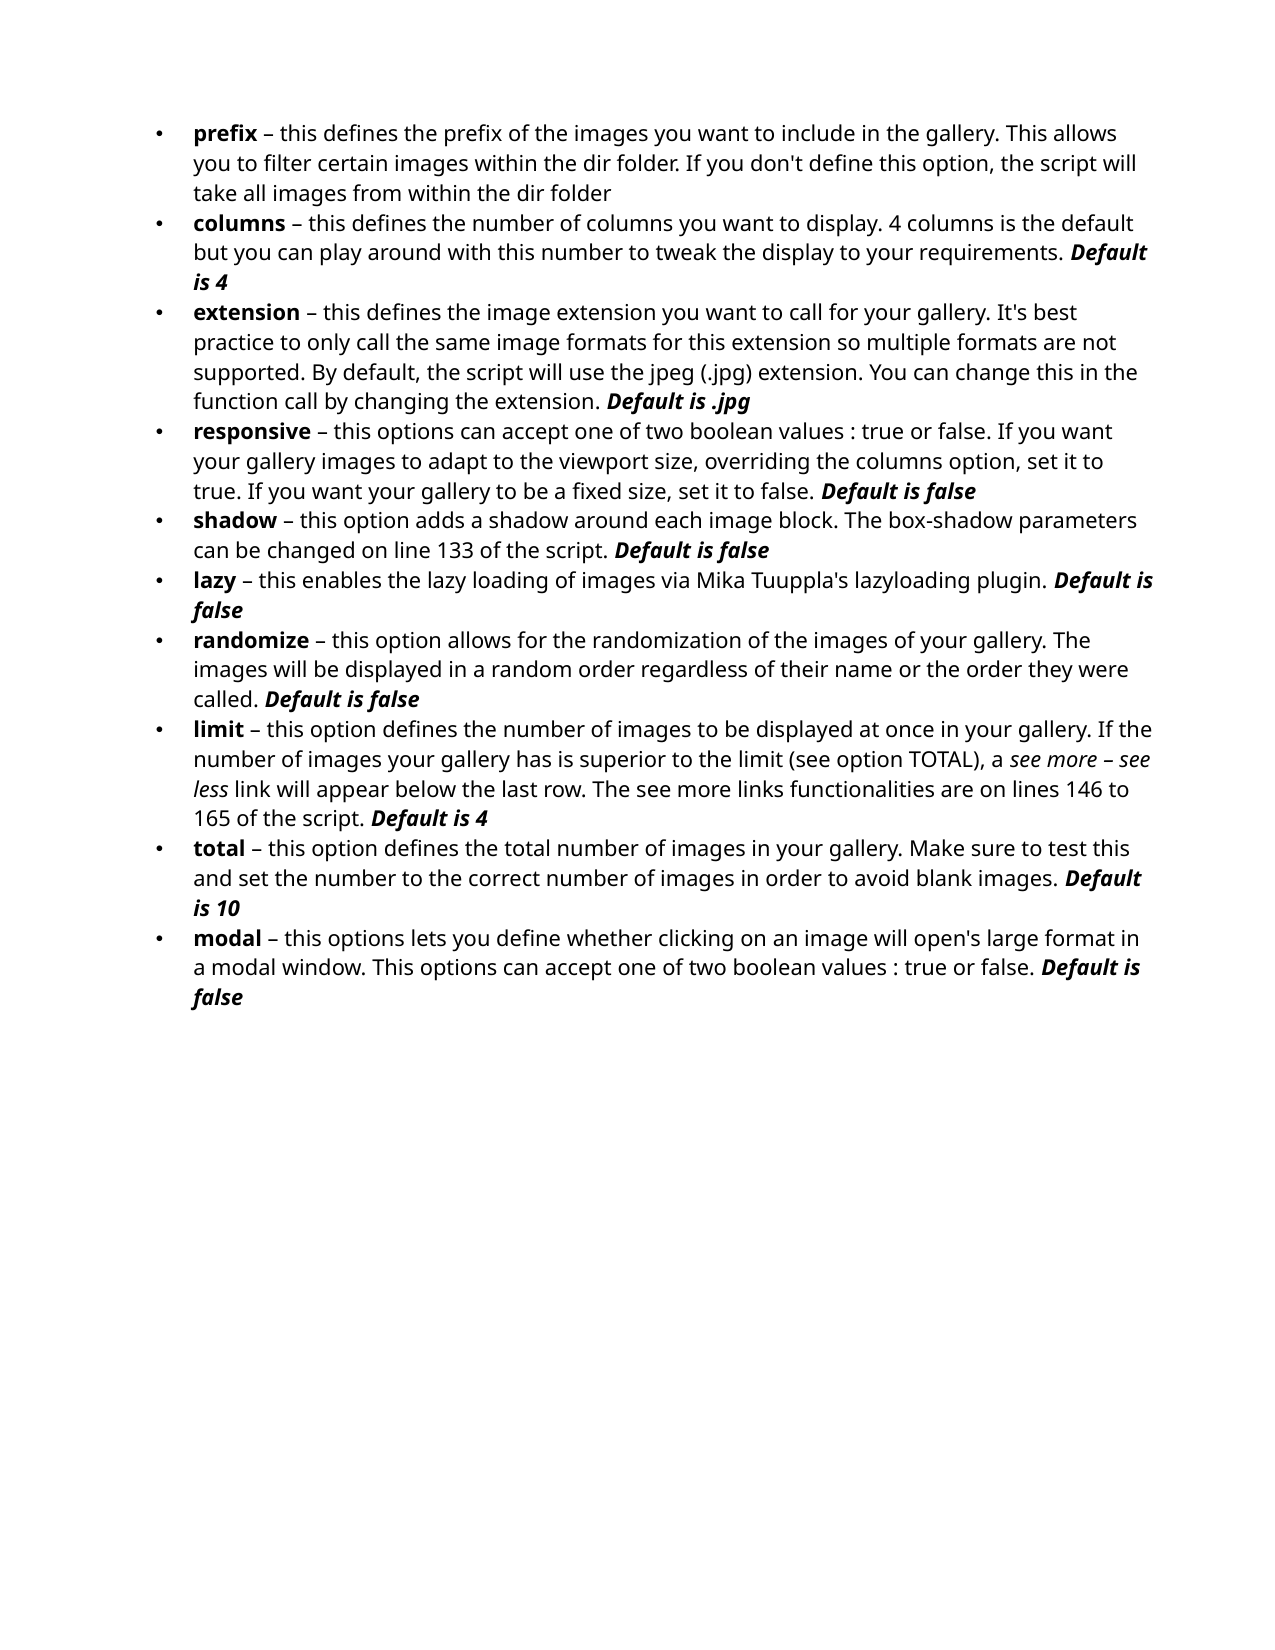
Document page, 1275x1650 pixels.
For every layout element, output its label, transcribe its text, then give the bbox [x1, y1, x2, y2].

list total – this option defines the total number of images in your gallery. Make sure to test this and set the number to the correct number of images in order to avoid blank images. Default is 10 [156, 833, 1157, 922]
list modal – this options lets you define whether clicking on an image will open's large format in a modal window. This options can accept one of two boolean values : true or false. Default is false [156, 922, 1157, 1012]
list lazy – this enables the lazy loading of images via Mika Tuuppla's lazyloading plugin. Default is false [156, 565, 1157, 624]
list columns – this defines the number of columns you want to display. 4 columns is the default but you can play around with this number to tweak the display to your requirements. Default is 4 [156, 207, 1157, 297]
list responsive – this options can accept one of two boolean values : true or false. If you want your gallery images to adapt to the viewport size, overriding the columns option, set it to true. If you want your gallery to be a fixed size, set it to false. Default is false [156, 416, 1157, 505]
list extension – this defines the image extension you want to call for your gallery. It's best practice to only call the same image formats for this extension so multiple formats are not supported. By default, the script will use the jpeg (.jpg) extension. You can change this in the function call by changing the extension. Default is .jpg [156, 297, 1157, 416]
list limit – this option defines the number of images to be displayed at once in your gallery. If the number of images your gallery has is superior to the limit (see option TOTAL), a see more – see less link will appear below the last row. The see more links functionalities are on lines 146 to 165 of the script. Default is 4 [156, 714, 1157, 833]
list shadow – this option adds a shadow around each image block. The box-shadow parameters can be changed on line 133 of the script. Default is false [156, 505, 1157, 565]
list prefix – this defines the prefix of the images you want to include in the gallery. This allows you to filter certain images within the dir folder. If you don't define this option, the script will take all images from within the dir folder [156, 118, 1157, 207]
list randomize – this option allows for the randomization of the images of your gallery. The images will be displayed in a random order regardless of their name or the order they were called. Default is false [156, 624, 1157, 714]
